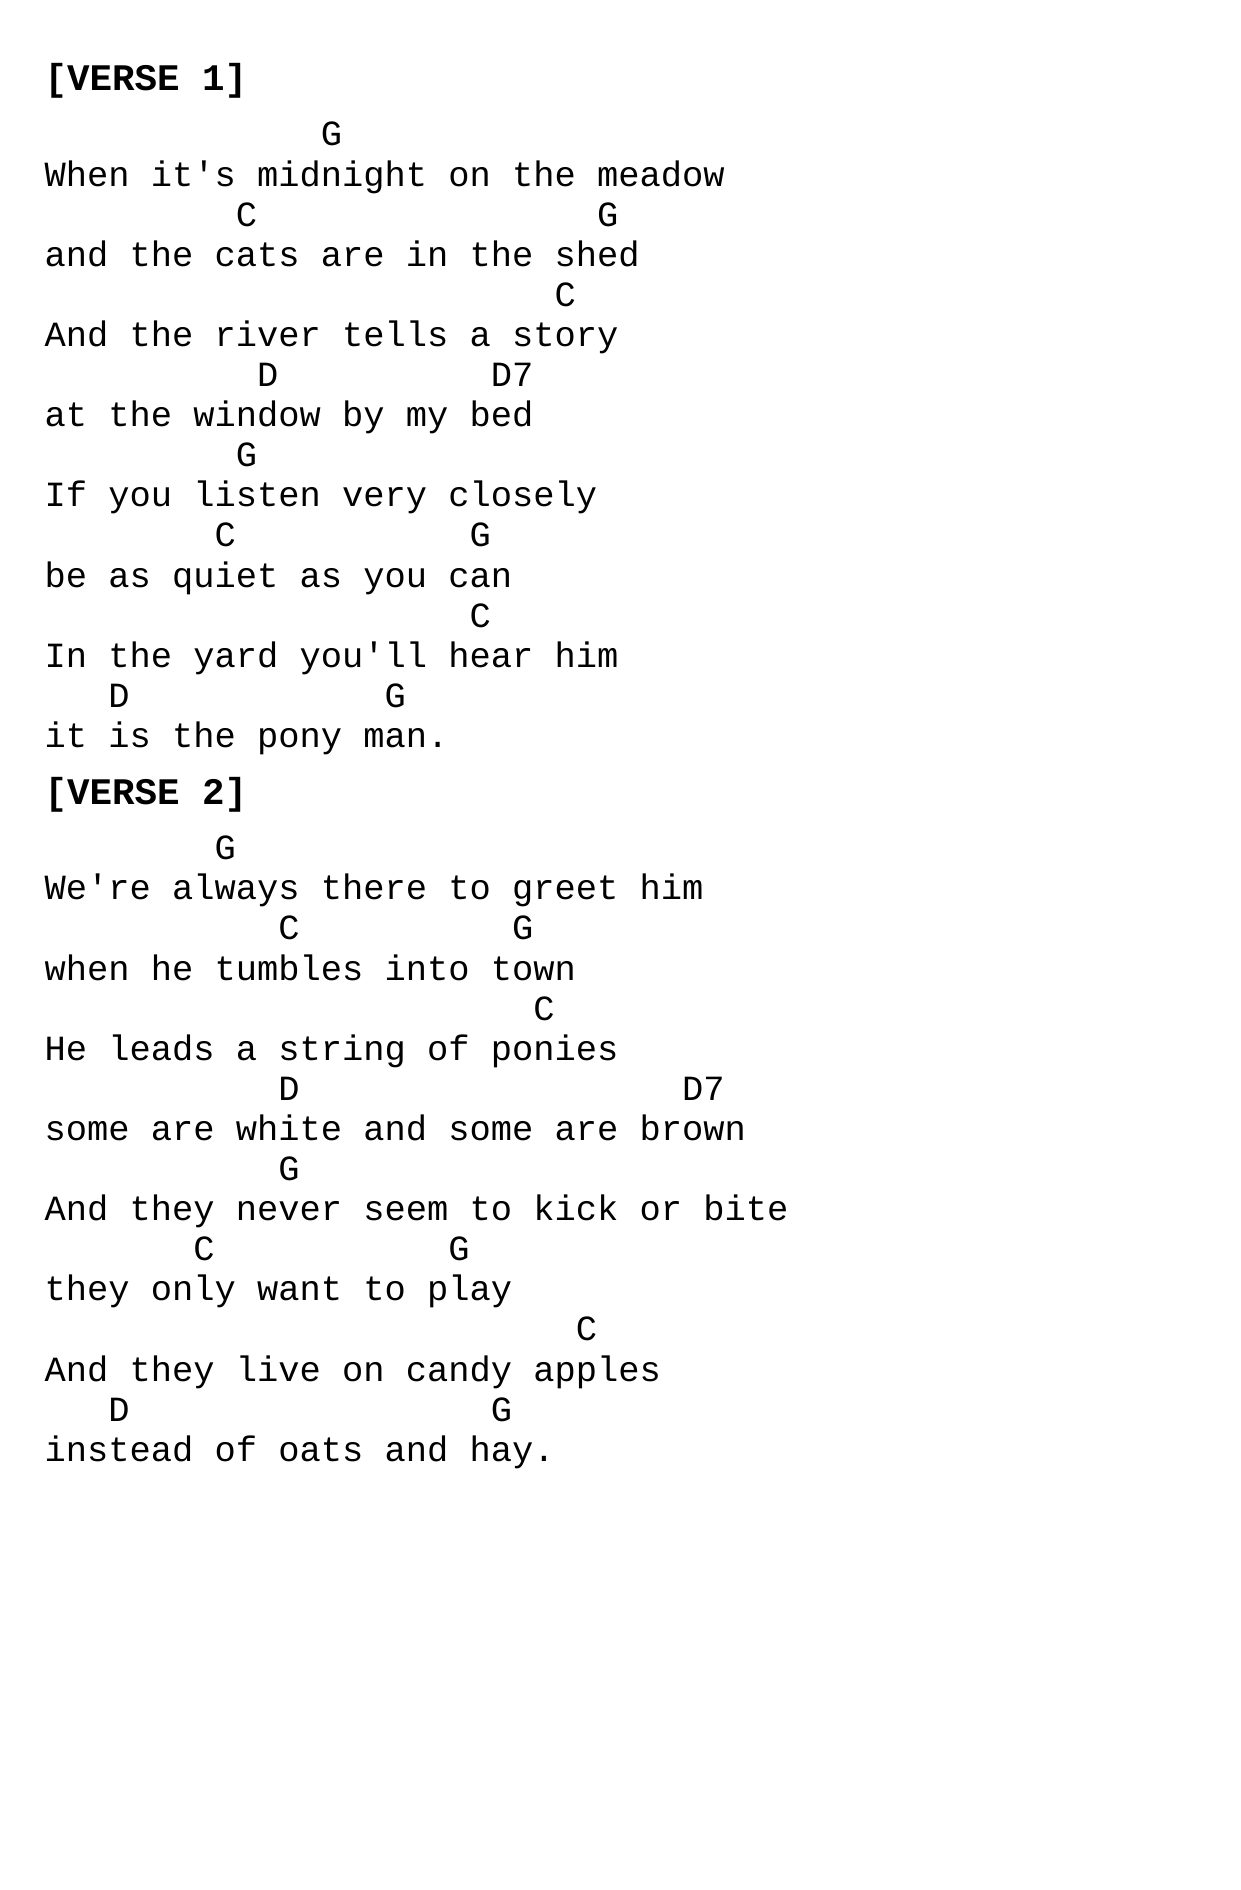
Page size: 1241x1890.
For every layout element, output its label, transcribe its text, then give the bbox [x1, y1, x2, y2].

text He leads a string of ponies [44, 1031, 1063, 1071]
text If you listen very closely [44, 477, 1063, 517]
text C G [44, 517, 1063, 557]
text D G [44, 1392, 1063, 1432]
text D D7 [44, 1071, 1063, 1111]
text some are white and some are brown [44, 1111, 1063, 1151]
text C G [44, 197, 1063, 237]
text C [44, 598, 1063, 638]
text G [44, 1151, 1063, 1191]
text G [44, 830, 1063, 870]
text at the window by my bed [44, 397, 1063, 437]
text it is the pony man. [44, 718, 1063, 758]
text G [44, 116, 1063, 156]
subtitle [VERSE 1] [44, 59, 1063, 102]
text C [44, 991, 1063, 1031]
text And they never seem to kick or bite [44, 1191, 1063, 1231]
text instead of oats and hay. [44, 1432, 1063, 1472]
text when he tumbles into town [44, 950, 1063, 991]
text be as quiet as you can [44, 557, 1063, 598]
text In the yard you'll hear him [44, 638, 1063, 678]
text When it's midnight on the meadow [44, 156, 1063, 197]
text G [44, 437, 1063, 477]
text D D7 [44, 357, 1063, 397]
text D G [44, 678, 1063, 718]
text And they live on candy apples [44, 1351, 1063, 1392]
subtitle [VERSE 2] [44, 773, 1063, 815]
text And the river tells a story [44, 317, 1063, 357]
text C [44, 1311, 1063, 1351]
text C G [44, 1231, 1063, 1271]
text We're always there to greet him [44, 870, 1063, 910]
text C G [44, 910, 1063, 950]
text and the cats are in the shed [44, 237, 1063, 277]
text C [44, 277, 1063, 317]
text they only want to play [44, 1271, 1063, 1311]
